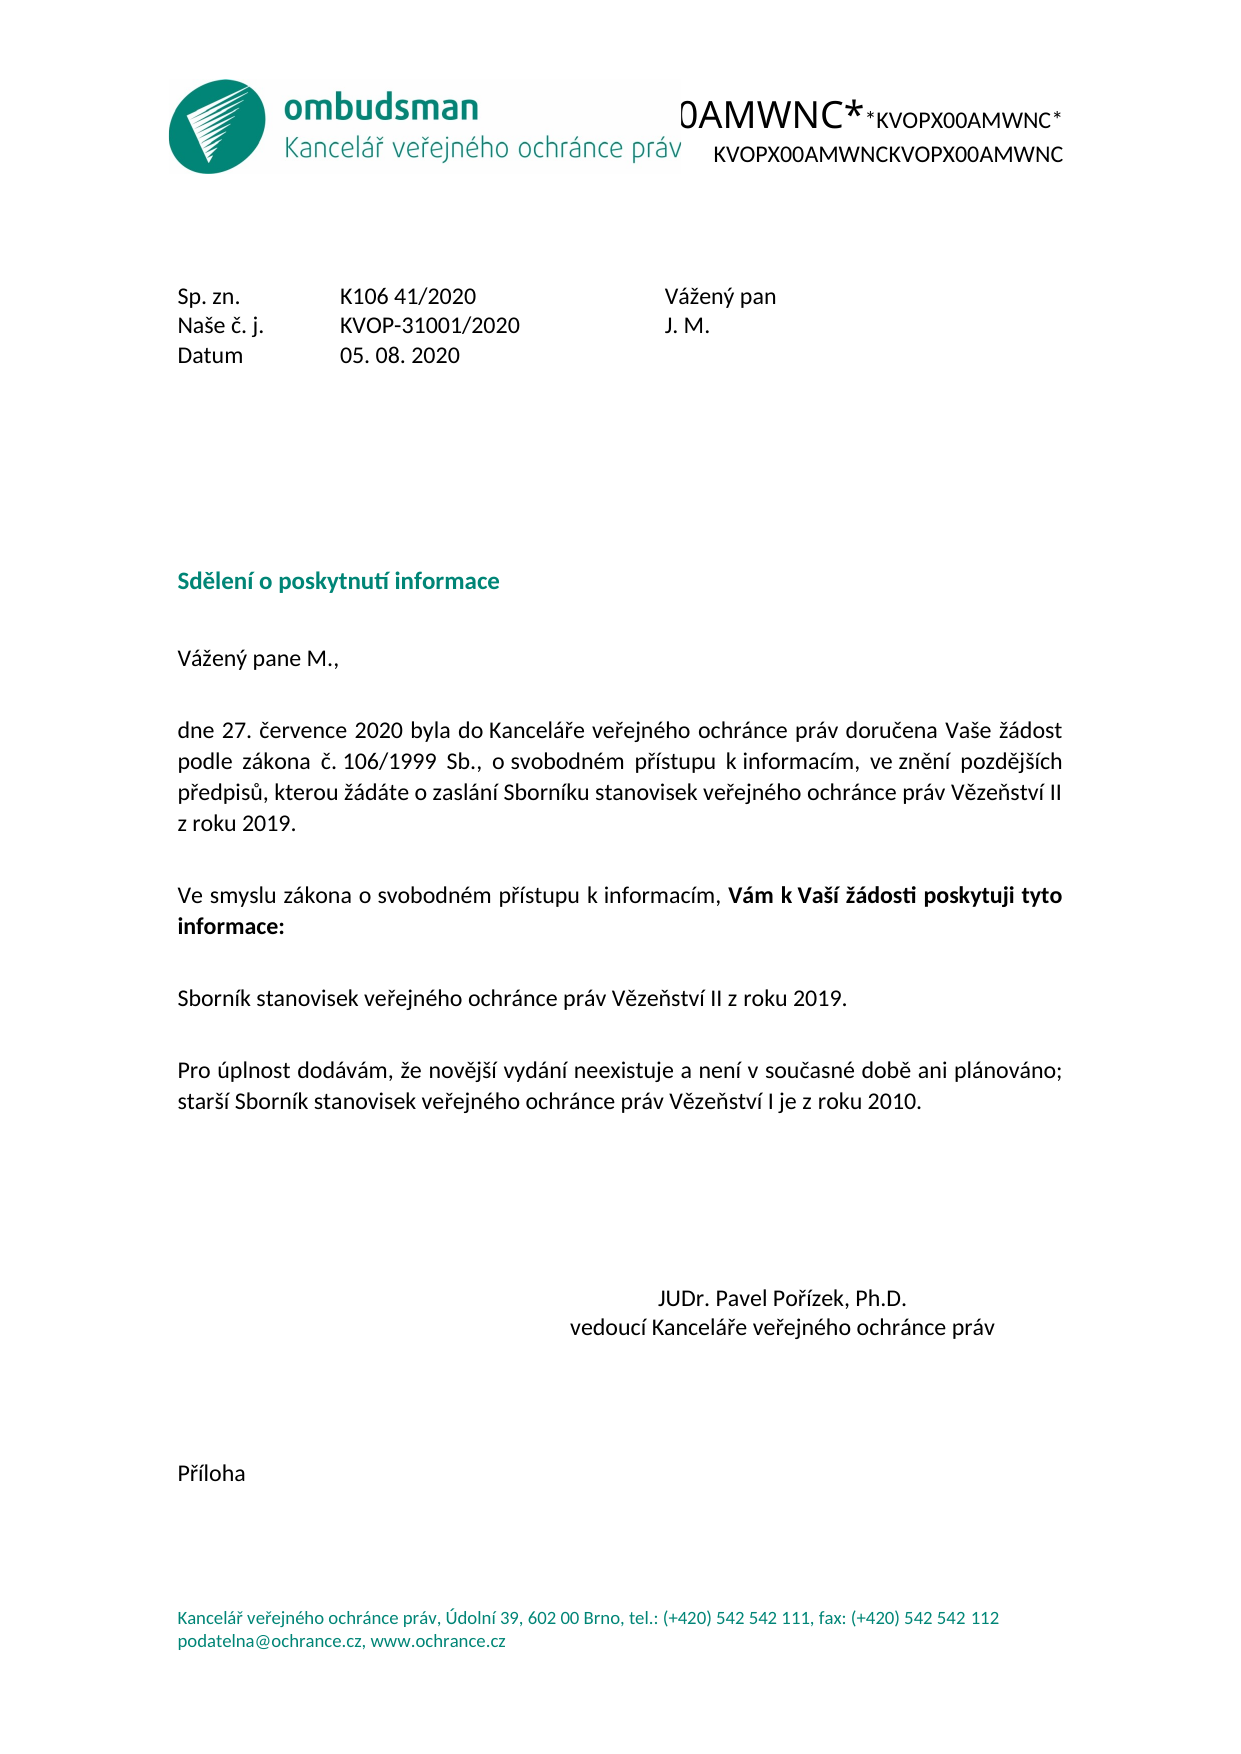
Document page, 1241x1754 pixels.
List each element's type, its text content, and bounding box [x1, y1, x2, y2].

text Sborník stanovisek veřejného ochránce práv Vězeňství II z roku 2019. [177, 983, 1063, 1012]
text Sdělení o poskytnutí informace [177, 565, 1063, 596]
text Pro úplnost dodávám, že novější vydání neexistuje a není v současné době ani plánováno; starší Sborník stanovisek veřejného ochránce práv Vězeňství I je z roku 2010. [177, 1056, 1063, 1116]
text Ve smyslu zákona o svobodném přístupu k informacím, Vám k Vaší žádosti poskytuji tyto informace: [177, 880, 1063, 940]
table_header K106 41/2020 KVOP-31001/2020 05. 08. 2020 [340, 220, 664, 515]
table_header Vážený pan J. M. [665, 220, 1085, 515]
text Příloha [177, 1458, 1063, 1488]
table_header Sp. zn. Naše č. j. Datum [177, 220, 340, 515]
text dne 27. července 2020 byla do Kanceláře veřejného ochránce práv doručena Vaše žádost podle zákona č. 106/1999 Sb., o svobodném přístupu k informacím, ve znění pozdějších předpisů, kterou žádáte o zaslání Sborníku stanovisek veřejného ochránce práv Vězeňství II z roku 2019. [177, 716, 1063, 837]
text vedoucí Kanceláře veřejného ochránce práv [502, 1312, 1063, 1341]
text Vážený pane M., [177, 643, 1063, 672]
text JUDr. Pavel Pořízek, Ph.D. [502, 1283, 1063, 1312]
